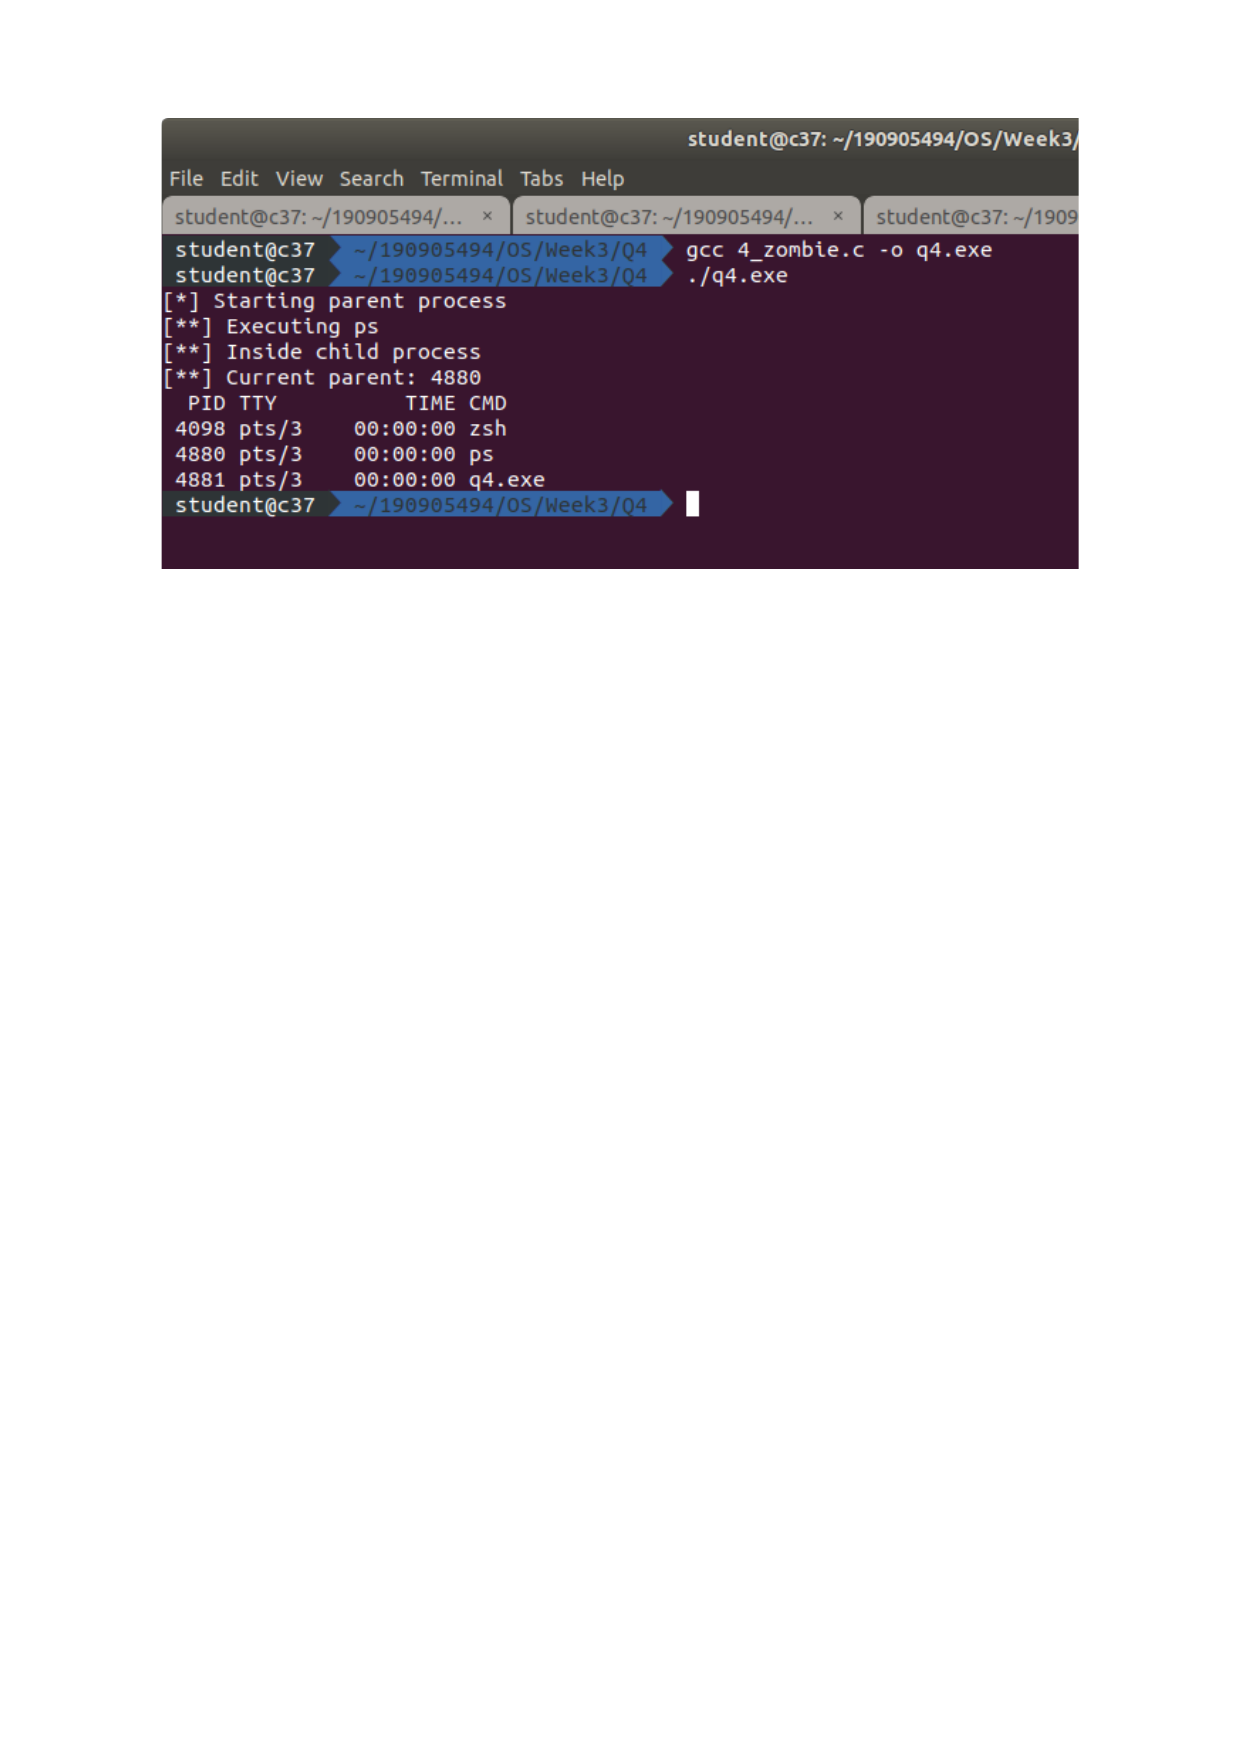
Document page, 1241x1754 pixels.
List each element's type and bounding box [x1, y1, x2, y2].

picture [161, 118, 1079, 569]
